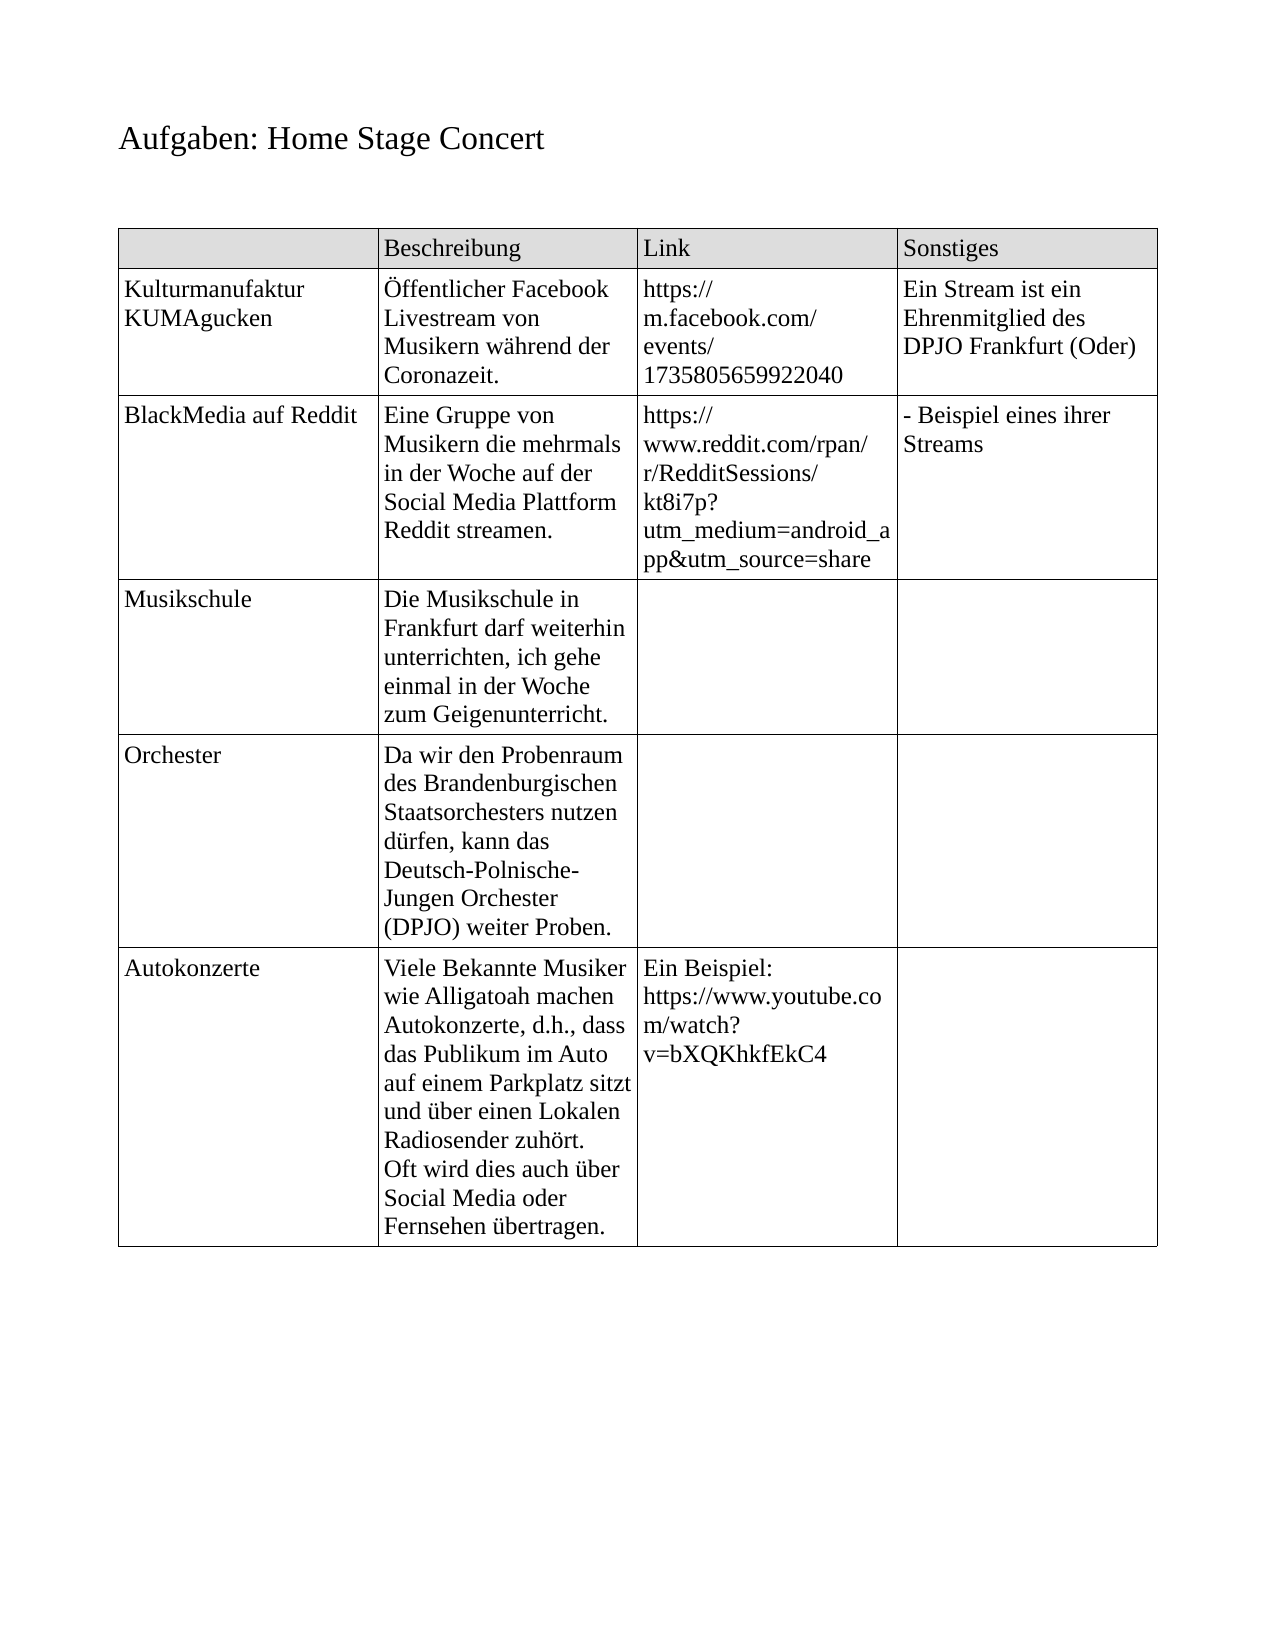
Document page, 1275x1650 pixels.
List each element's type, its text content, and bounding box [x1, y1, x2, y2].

table_cell [898, 580, 1157, 734]
table_cell Da wir den Probenraum des Brandenburgischen Staatsorchesters nutzen dürfen, kann das Deutsch-Polnische-Jungen Orchester (DPJO) weiter Proben. [379, 735, 637, 947]
table_cell https://www.reddit.com/rpan/r/RedditSessions/kt8i7p?utm_medium=android_app&utm_source=share [638, 396, 897, 579]
table_cell Autokonzerte [119, 948, 378, 1246]
table_cell Ein Beispiel: https://www.youtube.com/watch?v=bXQKhkfEkC4 [638, 948, 897, 1246]
table_cell Orchester [119, 735, 378, 947]
table_cell Die Musikschule in Frankfurt darf weiterhin unterrichten, ich gehe einmal in der Woche zum Geigenunterricht. [379, 580, 637, 734]
table_header Beschreibung [379, 229, 637, 268]
table_cell https://m.facebook.com/events/1735805659922040 [638, 269, 897, 394]
table_cell Musikschule [119, 580, 378, 734]
table_header Sonstiges [898, 229, 1157, 268]
table_cell Eine Gruppe von Musikern die mehrmals in der Woche auf der Social Media Plattform Reddit streamen. [379, 396, 637, 579]
table_cell [638, 580, 897, 734]
table_cell Öffentlicher Facebook Livestream von Musikern während der Coronazeit. [379, 269, 637, 394]
table_cell BlackMedia auf Reddit [119, 396, 378, 579]
table_cell [898, 948, 1157, 1246]
table_cell [638, 735, 897, 947]
table_cell Ein Stream ist ein Ehrenmitglied des DPJO Frankfurt (Oder) [898, 269, 1157, 394]
table_header Link [638, 229, 897, 268]
table_header [119, 229, 378, 268]
table_cell Viele Bekannte Musiker wie Alligatoah machen Autokonzerte, d.h., dass das Publikum im Auto auf einem Parkplatz sitzt und über einen Lokalen Radiosender zuhört. Oft wird dies auch über Social Media oder Fernsehen übertragen. [379, 948, 637, 1246]
table_cell - Beispiel eines ihrer Streams [898, 396, 1157, 579]
table_cell [898, 735, 1157, 947]
table_cell Kulturmanufaktur KUMAgucken [119, 269, 378, 394]
text Aufgaben: Home Stage Concert [118, 118, 1157, 156]
